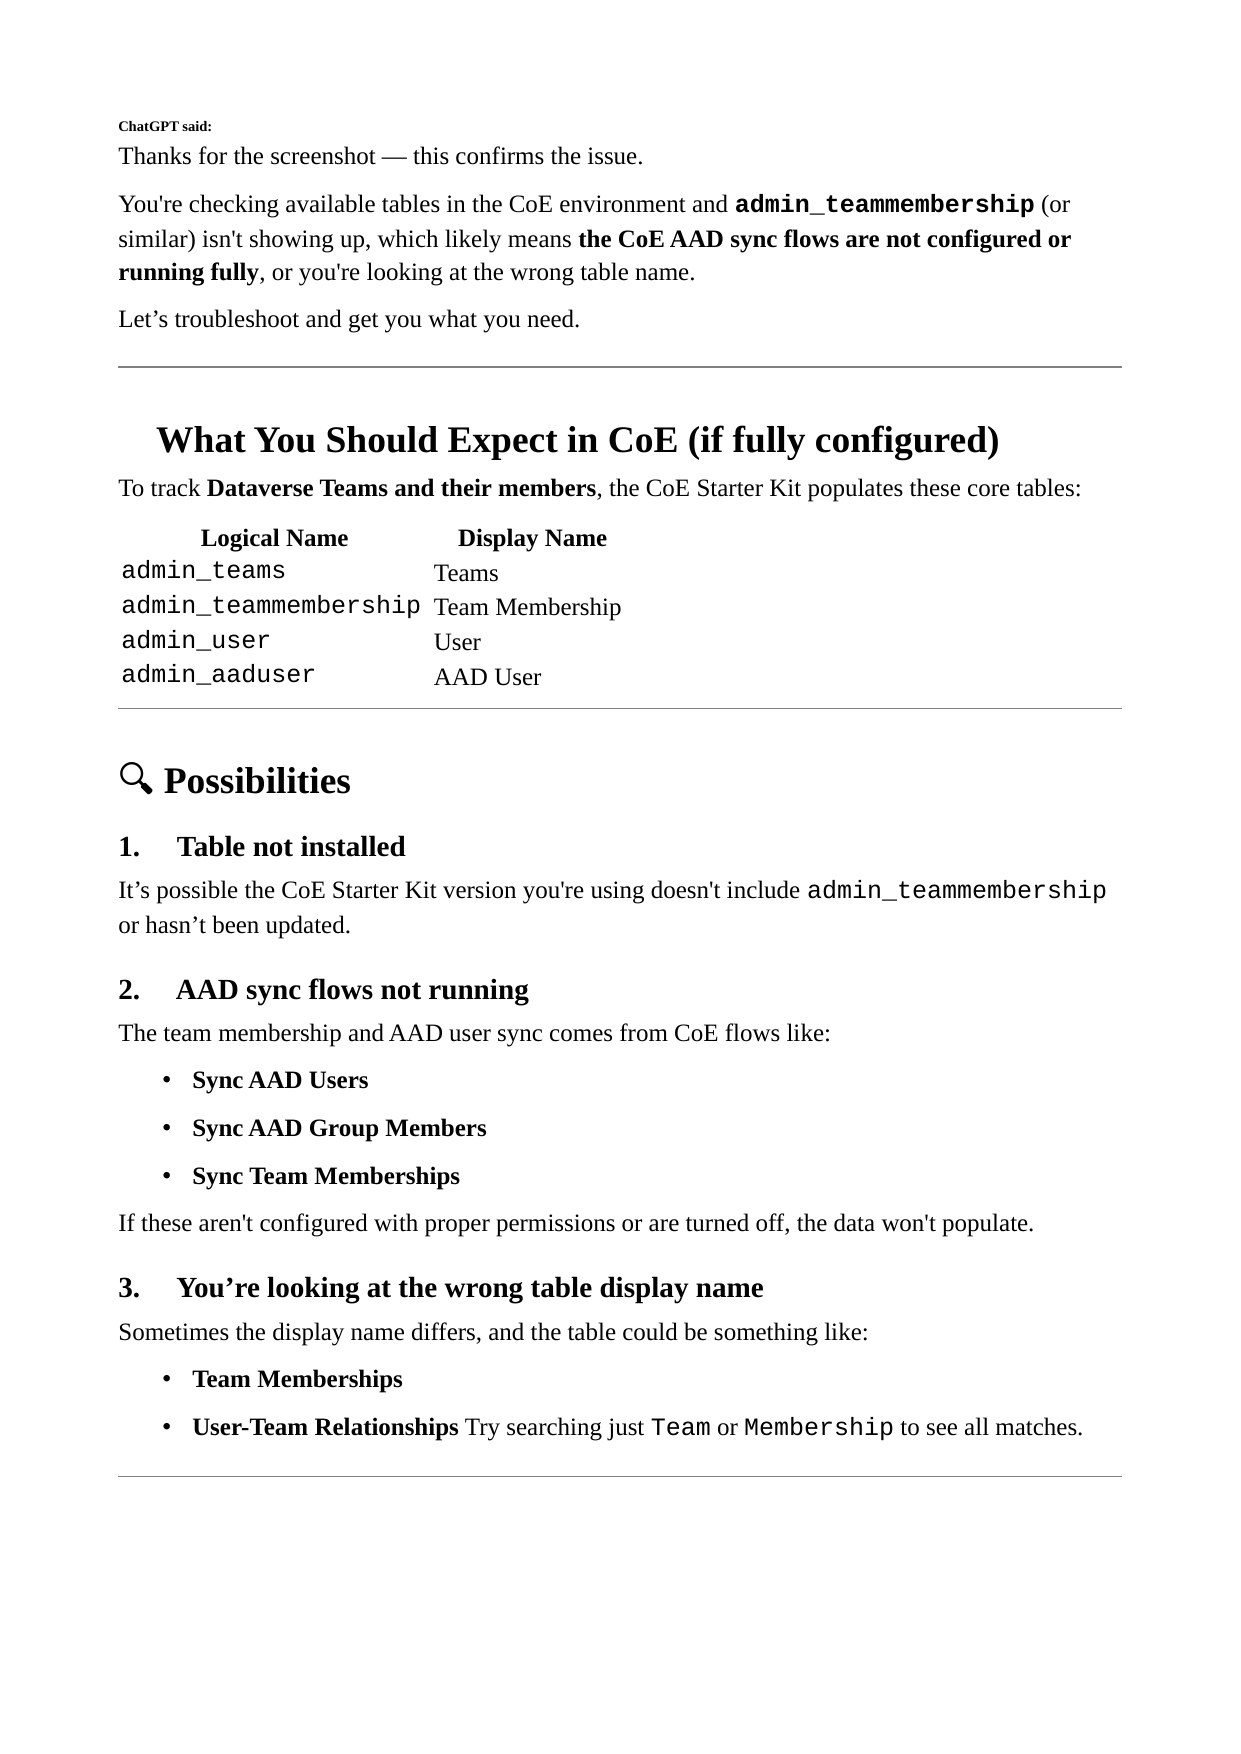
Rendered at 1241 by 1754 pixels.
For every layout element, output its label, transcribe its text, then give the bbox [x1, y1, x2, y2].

text Let’s troubleshoot and get you what you need. [118, 304, 1122, 333]
table_header Display Name [431, 520, 634, 555]
subtitle 3. ❌ You’re looking at the wrong table display name [118, 1271, 1122, 1304]
text Sometimes the display name differs, and the table could be something like: [118, 1317, 1122, 1345]
table_header Logical Name [118, 520, 431, 555]
text The team membership and AAD user sync comes from CoE flows like: [118, 1018, 1122, 1047]
list User-Team Relationships Try searching just Team or Membership to see all matches. [162, 1412, 1122, 1443]
text If these aren't configured with proper permissions or are turned off, the data won't populate. [118, 1208, 1122, 1237]
list Team Memberships [162, 1364, 1122, 1393]
table_cell admin_user [118, 624, 431, 659]
list Sync AAD Group Members [162, 1113, 1122, 1142]
subtitle ✅ What You Should Expect in CoE (if fully configured) [118, 417, 1122, 460]
list Sync Team Memberships [162, 1161, 1122, 1189]
table_cell User [431, 624, 634, 659]
table_cell Team Membership [431, 590, 634, 624]
text Thanks for the screenshot — this confirms the issue. [118, 141, 1122, 170]
table_cell admin_teams [118, 555, 431, 589]
subtitle 2. ❌ AAD sync flows not running [118, 972, 1122, 1006]
table_cell Teams [431, 555, 634, 589]
text You're checking available tables in the CoE environment and admin_teammembership (or similar) isn't showing up, which likely means the CoE AAD sync flows are not configured or running fully, or you're looking at the wrong table name. [118, 189, 1122, 286]
list Sync AAD Users [162, 1066, 1122, 1094]
text To track Dataverse Teams and their members, the CoE Starter Kit populates these core tables: [118, 473, 1122, 502]
subtitle 1. ❌ Table not installed [118, 829, 1122, 862]
text It’s possible the CoE Starter Kit version you're using doesn't include admin_teammembership or hasn’t been updated. [118, 875, 1122, 938]
table_cell AAD User [431, 659, 634, 693]
subtitle ChatGPT said: [118, 118, 1122, 135]
subtitle 🔍 Possibilities [118, 758, 1122, 802]
table_cell admin_aaduser [118, 659, 431, 693]
table_cell admin_teammembership [118, 590, 431, 624]
